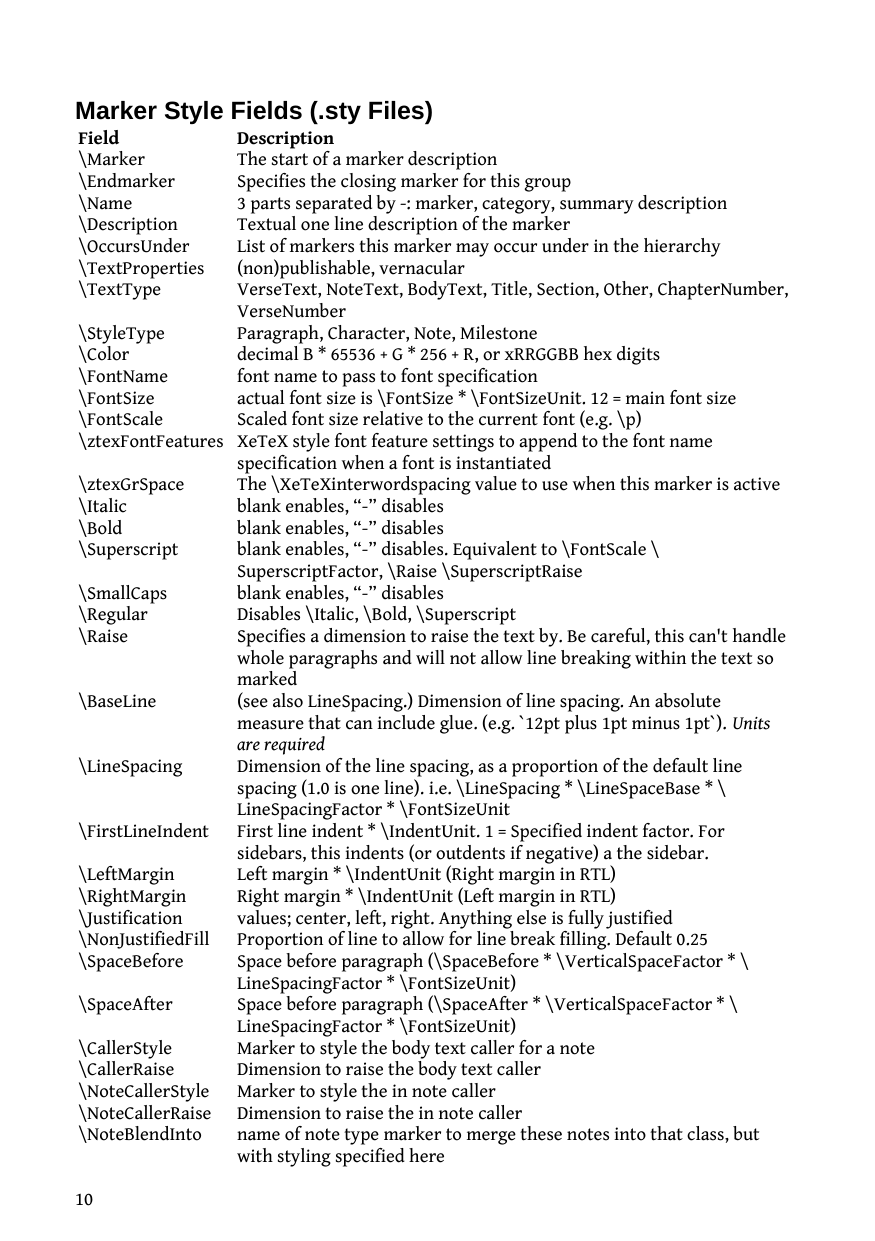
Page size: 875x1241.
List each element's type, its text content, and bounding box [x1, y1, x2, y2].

table_cell \Endmarker [75, 171, 234, 193]
table_cell \FontName [75, 366, 234, 388]
table_cell VerseText, NoteText, BodyText, Title, Section, Other, ChapterNumber, VerseNumber [234, 280, 794, 323]
table_cell \Justification [75, 908, 234, 929]
table_cell Dimension to raise the in note caller [234, 1103, 794, 1124]
table_cell \FontScale [75, 410, 234, 431]
table_cell Textual one line description of the marker [234, 215, 794, 236]
table_cell \NoteCallerRaise [75, 1103, 234, 1124]
table_cell Marker to style the body text caller for a note [234, 1038, 794, 1059]
table_cell Dimension to raise the body text caller [234, 1060, 794, 1081]
table_cell \Regular [75, 605, 234, 626]
table_cell blank enables, “-” disables [234, 496, 794, 518]
table_cell Marker to style the in note caller [234, 1081, 794, 1103]
table_cell (see also LineSpacing.) Dimension of line spacing. An absolute measure that can include glue. (e.g. `12pt plus 1pt minus 1pt`). Units are required [234, 691, 794, 756]
table_cell Left margin * \IndentUnit (Right margin in RTL) [234, 865, 794, 886]
table_cell \CallerStyle [75, 1038, 234, 1059]
table_cell blank enables, “-” disables [234, 518, 794, 539]
table_cell Space before paragraph (\SpaceBefore * \VerticalSpaceFactor * \LineSpacingFactor * \FontSizeUnit) [234, 951, 794, 994]
table_cell \RightMargin [75, 886, 234, 908]
table_cell \TextProperties [75, 258, 234, 279]
table_cell First line indent * \IndentUnit. 1 = Specified indent factor. For sidebars, this indents (or outdents if negative) a the sidebar. [234, 821, 794, 864]
table_cell \Name [75, 193, 234, 214]
table_cell XeTeX style font feature settings to append to the font name specification when a font is instantiated [234, 431, 794, 474]
table_cell Space before paragraph (\SpaceAfter * \VerticalSpaceFactor * \LineSpacingFactor * \FontSizeUnit) [234, 995, 794, 1038]
subtitle Marker Style Fields (.sty Files) [75, 96, 799, 124]
table_cell The start of a marker description [234, 150, 794, 171]
table_cell \Raise [75, 626, 234, 691]
table_cell \⁠ztexFontFeatures [75, 431, 234, 474]
table_cell The \XeTeXinterwordspacing value to use when this marker is active [234, 475, 794, 496]
table_cell \⁠NonJustifiedFill [75, 930, 234, 951]
table_cell \NoteCallerStyle [75, 1081, 234, 1103]
table_cell Specifies a dimension to raise the text by. Be careful, this can't handle whole paragraphs and will not allow line breaking within the text so marked [234, 626, 794, 691]
table_cell values; center, left, right. Anything else is fully justified [234, 908, 794, 929]
table_cell \StyleType [75, 323, 234, 344]
table_cell \SpaceBefore [75, 951, 234, 994]
table_cell decimal B * 65536 + G * 256 + R, or xRRGGBB hex digits [234, 345, 794, 366]
table_cell \CallerRaise [75, 1060, 234, 1081]
table_cell \Color [75, 345, 234, 366]
table_cell Proportion of line to allow for line break filling. Default 0.25 [234, 930, 794, 951]
table_cell \SmallCaps [75, 583, 234, 604]
table_cell Right margin * \IndentUnit (Left margin in RTL) [234, 886, 794, 908]
table_cell 3 parts separated by -: marker, category, summary description [234, 193, 794, 214]
table_cell List of markers this marker may occur under in the hierarchy [234, 236, 794, 258]
table_cell \OccursUnder [75, 236, 234, 258]
table_cell \ztexGrSpace [75, 475, 234, 496]
table_cell \Marker [75, 150, 234, 171]
table_cell \TextType [75, 280, 234, 323]
table_cell name of note type marker to merge these notes into that class, but with styling specified here [234, 1125, 794, 1168]
table_header Field [75, 128, 234, 149]
table_cell (non)publishable, vernacular [234, 258, 794, 279]
table_cell font name to pass to font specification [234, 366, 794, 388]
table_cell \Superscript [75, 540, 234, 583]
table_cell \NoteBlendInto [75, 1125, 234, 1168]
table_cell blank enables, “-” disables. Equivalent to \FontScale \SuperscriptFactor, \Raise \SuperscriptRaise [234, 540, 794, 583]
table_cell Paragraph, Character, Note, Milestone [234, 323, 794, 344]
table_cell \LineSpacing [75, 756, 234, 821]
table_header Description [234, 128, 794, 149]
table_cell \Italic [75, 496, 234, 518]
table_cell \Description [75, 215, 234, 236]
table_cell Dimension of the line spacing, as a proportion of the default line spacing (1.0 is one line). i.e. \LineSpacing * \LineSpaceBase * \LineSpacingFactor * \FontSizeUnit [234, 756, 794, 821]
table_cell \BaseLine [75, 691, 234, 756]
table_cell blank enables, “-” disables [234, 583, 794, 604]
table_cell Scaled font size relative to the current font (e.g. \p) [234, 410, 794, 431]
table_cell \FontSize [75, 388, 234, 409]
table_cell actual font size is \FontSize * \FontSizeUnit. 12 = main font size [234, 388, 794, 409]
table_cell Disables \Italic, \Bold, \Superscript [234, 605, 794, 626]
table_cell \LeftMargin [75, 865, 234, 886]
table_cell Specifies the closing marker for this group [234, 171, 794, 193]
table_cell \⁠FirstLineIndent [75, 821, 234, 864]
table_cell \SpaceAfter [75, 995, 234, 1038]
table_cell \Bold [75, 518, 234, 539]
